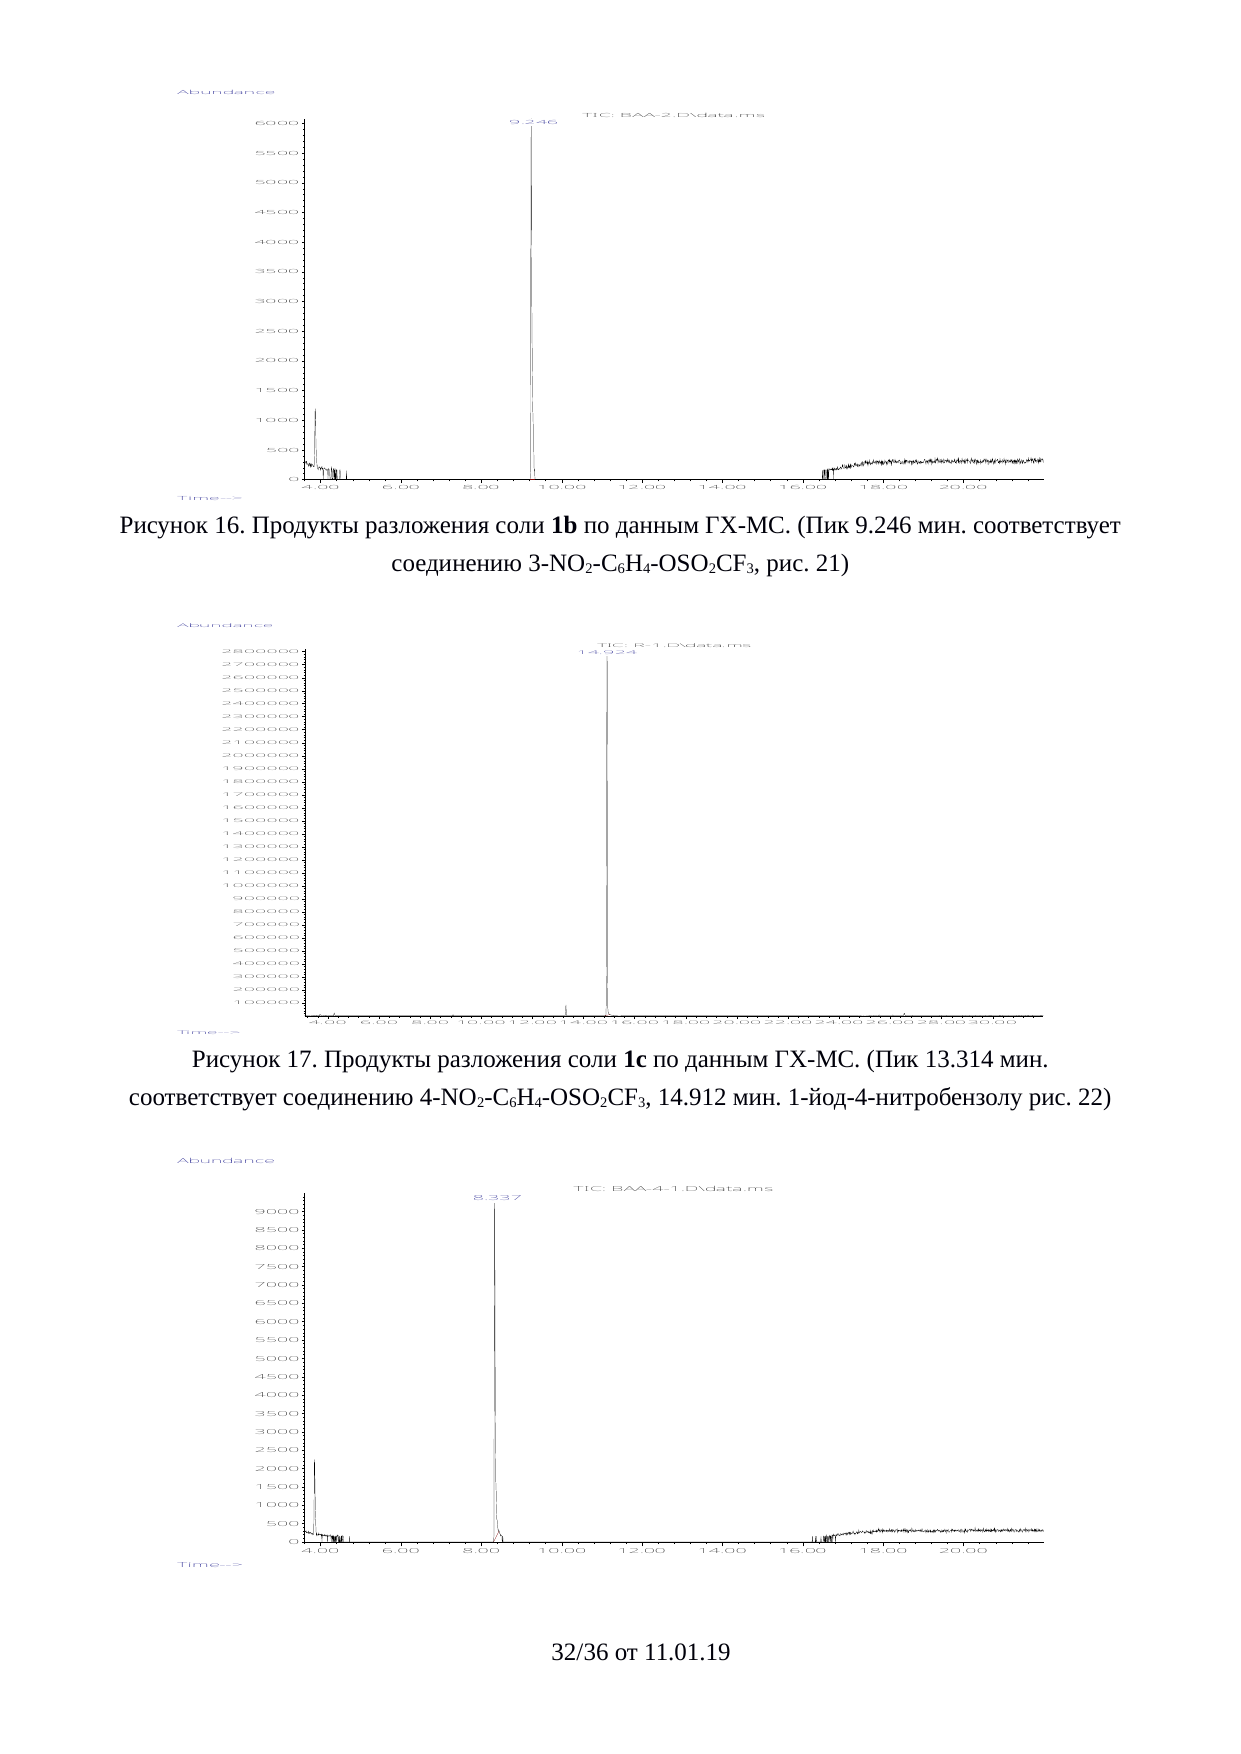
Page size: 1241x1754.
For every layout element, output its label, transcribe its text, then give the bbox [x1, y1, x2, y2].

text Рисунок 17. Продукты разложения соли 1c по данным ГХ-МС. (Пик 13.314 мин. соответствует соединению 4-NO2-C6H4-OSO2CF3, 14.912 мин. 1-йод-4-нитробензолу рис. 22) [118, 1044, 1122, 1110]
text Рисунок 16. Продукты разложения соли 1b по данным ГХ-МС. (Пик 9.246 мин. соответствует соединению 3-NO2-C6H4-OSO2CF3, рис. 21) [118, 511, 1122, 577]
